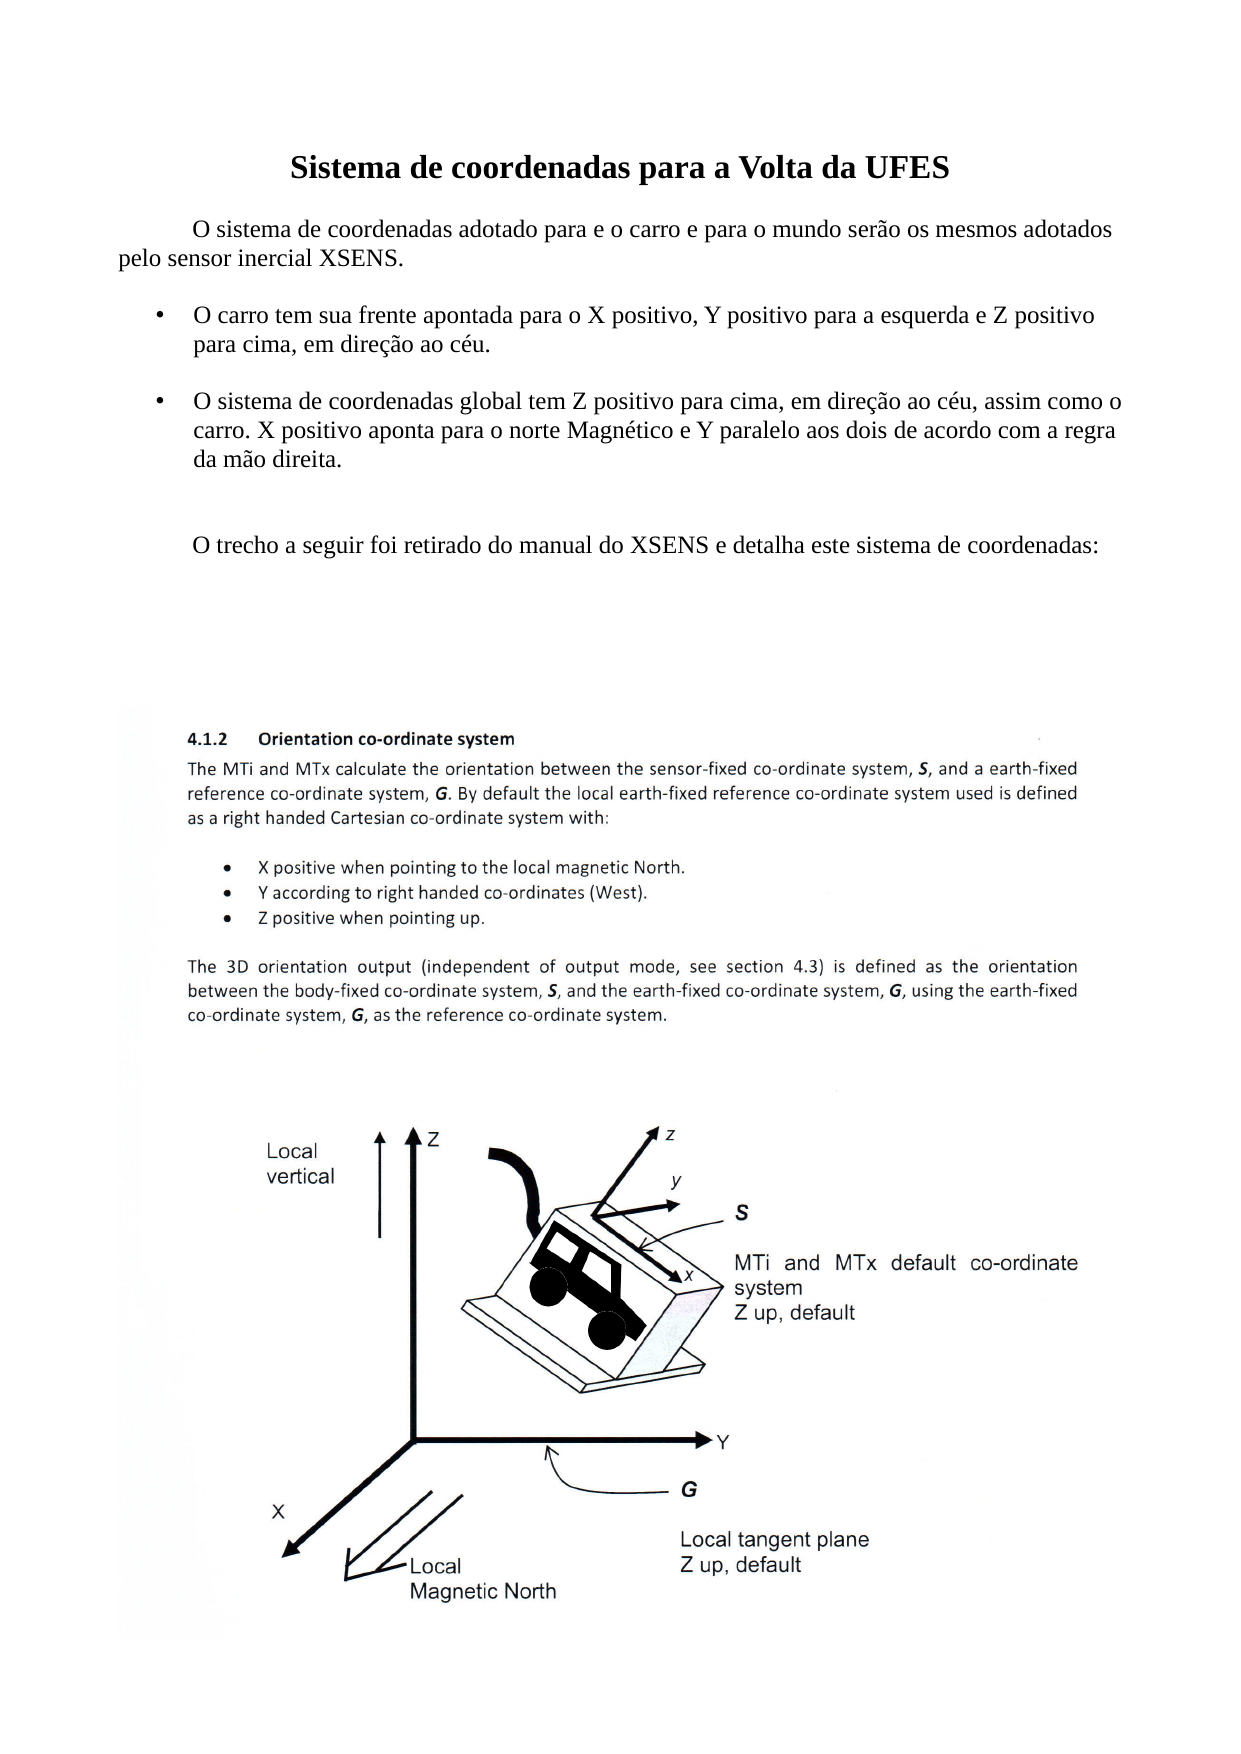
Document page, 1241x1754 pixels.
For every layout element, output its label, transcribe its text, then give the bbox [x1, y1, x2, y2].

text Sistema de coordenadas para a Volta da UFES [118, 147, 1122, 185]
list O carro tem sua frente apontada para o X positivo, Y positivo para a esquerda e Z positivo para cima, em direção ao céu. [156, 300, 1122, 358]
picture [118, 706, 1123, 1638]
text O sistema de coordenadas adotado para e o carro e para o mundo serão os mesmos adotados pelo sensor inercial XSENS. [118, 214, 1122, 271]
text O trecho a seguir foi retirado do manual do XSENS e detalha este sistema de coordenadas: [118, 530, 1122, 559]
list O sistema de coordenadas global tem Z positivo para cima, em direção ao céu, assim como o carro. X positivo aponta para o norte Magnético e Y paralelo aos dois de acordo com a regra da mão direita. [156, 386, 1122, 473]
